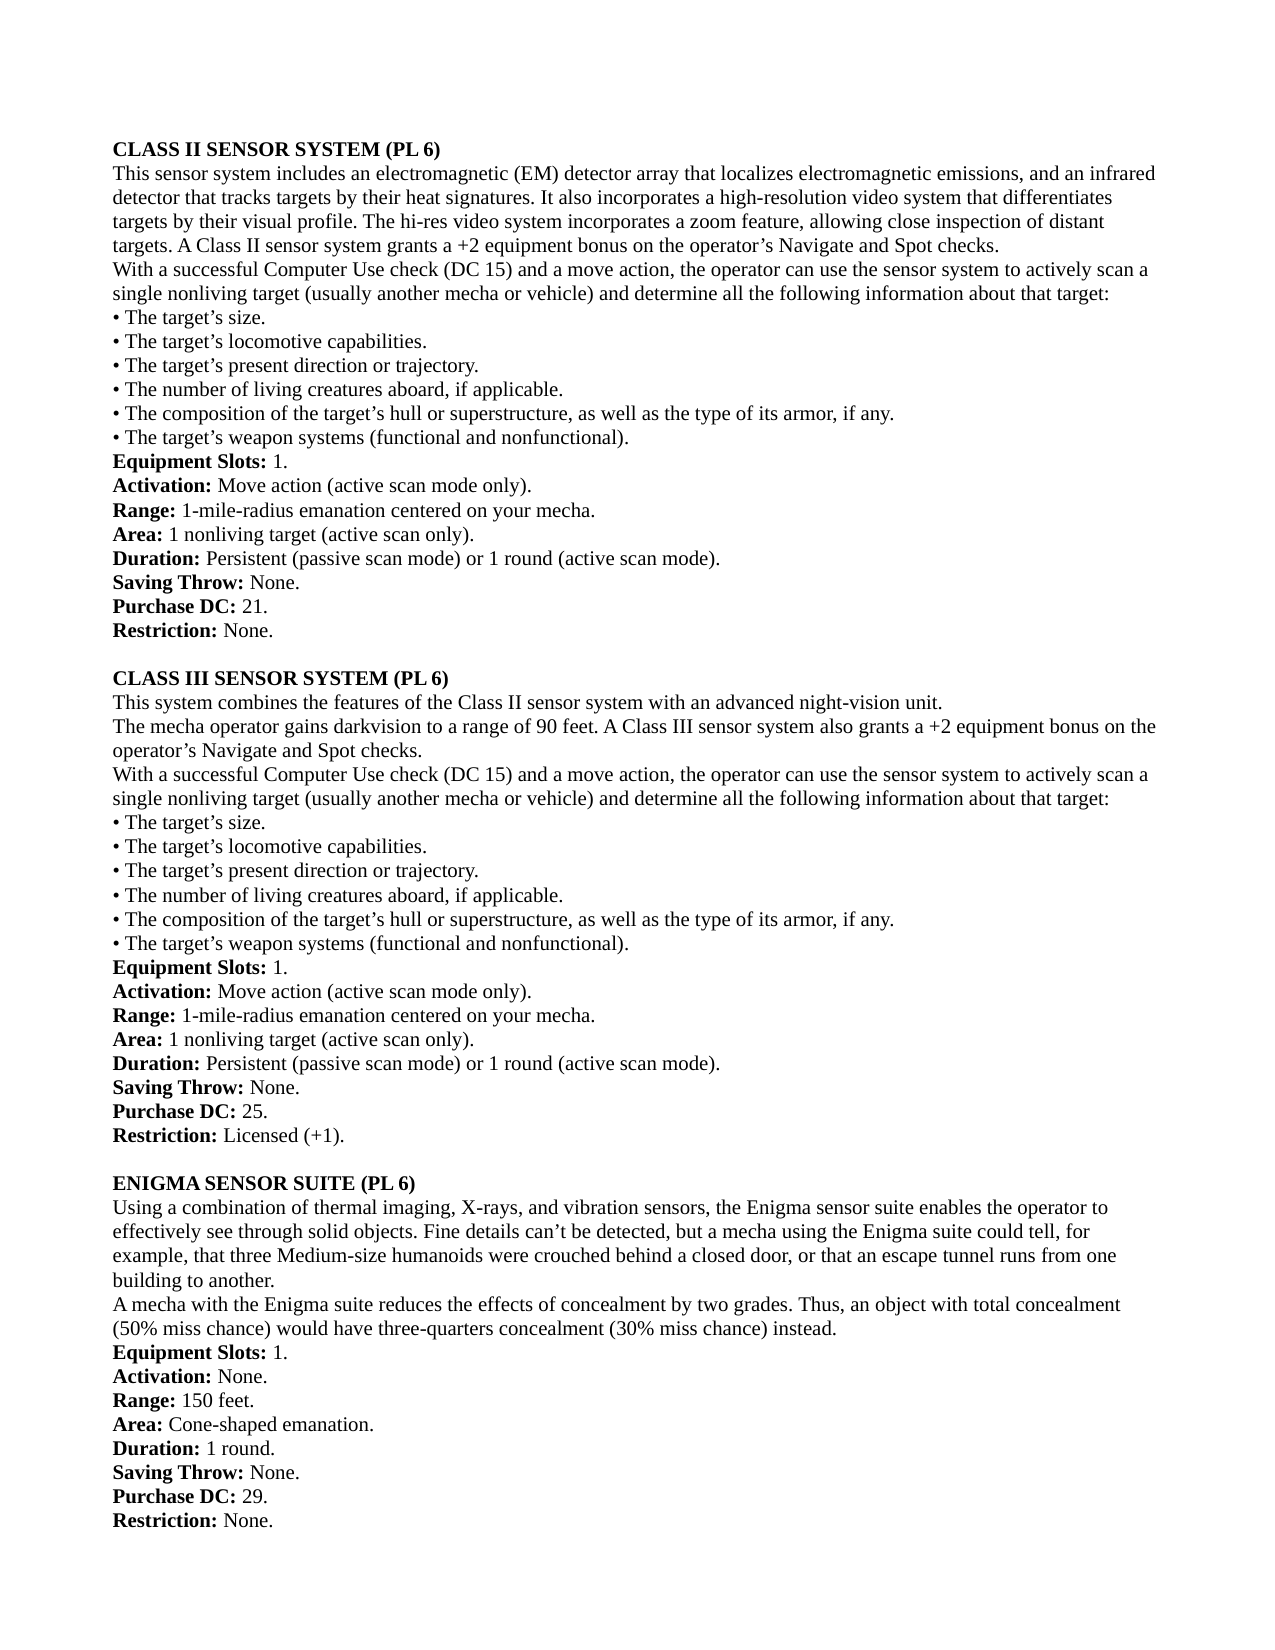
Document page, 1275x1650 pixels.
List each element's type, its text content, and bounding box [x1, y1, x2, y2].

text Restriction: None. [112, 618, 1162, 642]
text This system combines the features of the Class II sensor system with an advanced night-vision unit. [112, 690, 1162, 714]
text Purchase DC: 21. [112, 594, 1162, 618]
text The mecha operator gains darkvision to a range of 90 feet. A Class III sensor system also grants a +2 equipment bonus on the operator’s Navigate and Spot checks. [112, 714, 1162, 762]
text Range: 150 feet. [112, 1388, 1162, 1412]
text • The number of living creatures aboard, if applicable. [112, 882, 1162, 907]
text Purchase DC: 29. [112, 1484, 1162, 1508]
text • The target’s locomotive capabilities. [112, 834, 1162, 858]
text Duration: Persistent (passive scan mode) or 1 round (active scan mode). [112, 1051, 1162, 1075]
text Saving Throw: None. [112, 1075, 1162, 1099]
text Saving Throw: None. [112, 570, 1162, 594]
text With a successful Computer Use check (DC 15) and a move action, the operator can use the sensor system to actively scan a single nonliving target (usually another mecha or vehicle) and determine all the following information about that target: [112, 257, 1162, 305]
text • The target’s size. [112, 305, 1162, 329]
text Equipment Slots: 1. [112, 955, 1162, 979]
text Saving Throw: None. [112, 1460, 1162, 1484]
text • The target’s present direction or trajectory. [112, 353, 1162, 377]
text ENIGMA SENSOR SUITE (PL 6) [112, 1171, 1162, 1195]
text Equipment Slots: 1. [112, 1340, 1162, 1364]
text • The target’s locomotive capabilities. [112, 329, 1162, 353]
text Activation: None. [112, 1364, 1162, 1388]
text Area: 1 nonliving target (active scan only). [112, 522, 1162, 546]
text Range: 1-mile-radius emanation centered on your mecha. [112, 497, 1162, 522]
text Restriction: None. [112, 1508, 1162, 1532]
text Activation: Move action (active scan mode only). [112, 979, 1162, 1003]
text Area: 1 nonliving target (active scan only). [112, 1027, 1162, 1051]
text • The target’s size. [112, 810, 1162, 834]
text • The target’s weapon systems (functional and nonfunctional). [112, 425, 1162, 449]
text Range: 1-mile-radius emanation centered on your mecha. [112, 1003, 1162, 1027]
text • The composition of the target’s hull or superstructure, as well as the type of its armor, if any. [112, 401, 1162, 425]
text CLASS II SENSOR SYSTEM (PL 6) [112, 137, 1162, 161]
text This sensor system includes an electromagnetic (EM) detector array that localizes electromagnetic emissions, and an infrared detector that tracks targets by their heat signatures. It also incorporates a high-resolution video system that differentiates targets by their visual profile. The hi-res video system incorporates a zoom feature, allowing close inspection of distant targets. A Class II sensor system grants a +2 equipment bonus on the operator’s Navigate and Spot checks. [112, 161, 1162, 257]
text Purchase DC: 25. [112, 1099, 1162, 1123]
text Restriction: Licensed (+1). [112, 1123, 1162, 1147]
text • The number of living creatures aboard, if applicable. [112, 377, 1162, 401]
text Duration: Persistent (passive scan mode) or 1 round (active scan mode). [112, 546, 1162, 570]
text Area: Cone-shaped emanation. [112, 1412, 1162, 1436]
text Equipment Slots: 1. [112, 449, 1162, 473]
text • The target’s present direction or trajectory. [112, 858, 1162, 882]
text Duration: 1 round. [112, 1436, 1162, 1460]
text Using a combination of thermal imaging, X-rays, and vibration sensors, the Enigma sensor suite enables the operator to effectively see through solid objects. Fine details can’t be detected, but a mecha using the Enigma suite could tell, for example, that three Medium-size humanoids were crouched behind a closed door, or that an escape tunnel runs from one building to another. [112, 1195, 1162, 1292]
text With a successful Computer Use check (DC 15) and a move action, the operator can use the sensor system to actively scan a single nonliving target (usually another mecha or vehicle) and determine all the following information about that target: [112, 762, 1162, 810]
text • The target’s weapon systems (functional and nonfunctional). [112, 931, 1162, 955]
text A mecha with the Enigma suite reduces the effects of concealment by two grades. Thus, an object with total concealment (50% miss chance) would have three-quarters concealment (30% miss chance) instead. [112, 1292, 1162, 1340]
text Activation: Move action (active scan mode only). [112, 473, 1162, 497]
text • The composition of the target’s hull or superstructure, as well as the type of its armor, if any. [112, 907, 1162, 931]
text CLASS III SENSOR SYSTEM (PL 6) [112, 666, 1162, 690]
